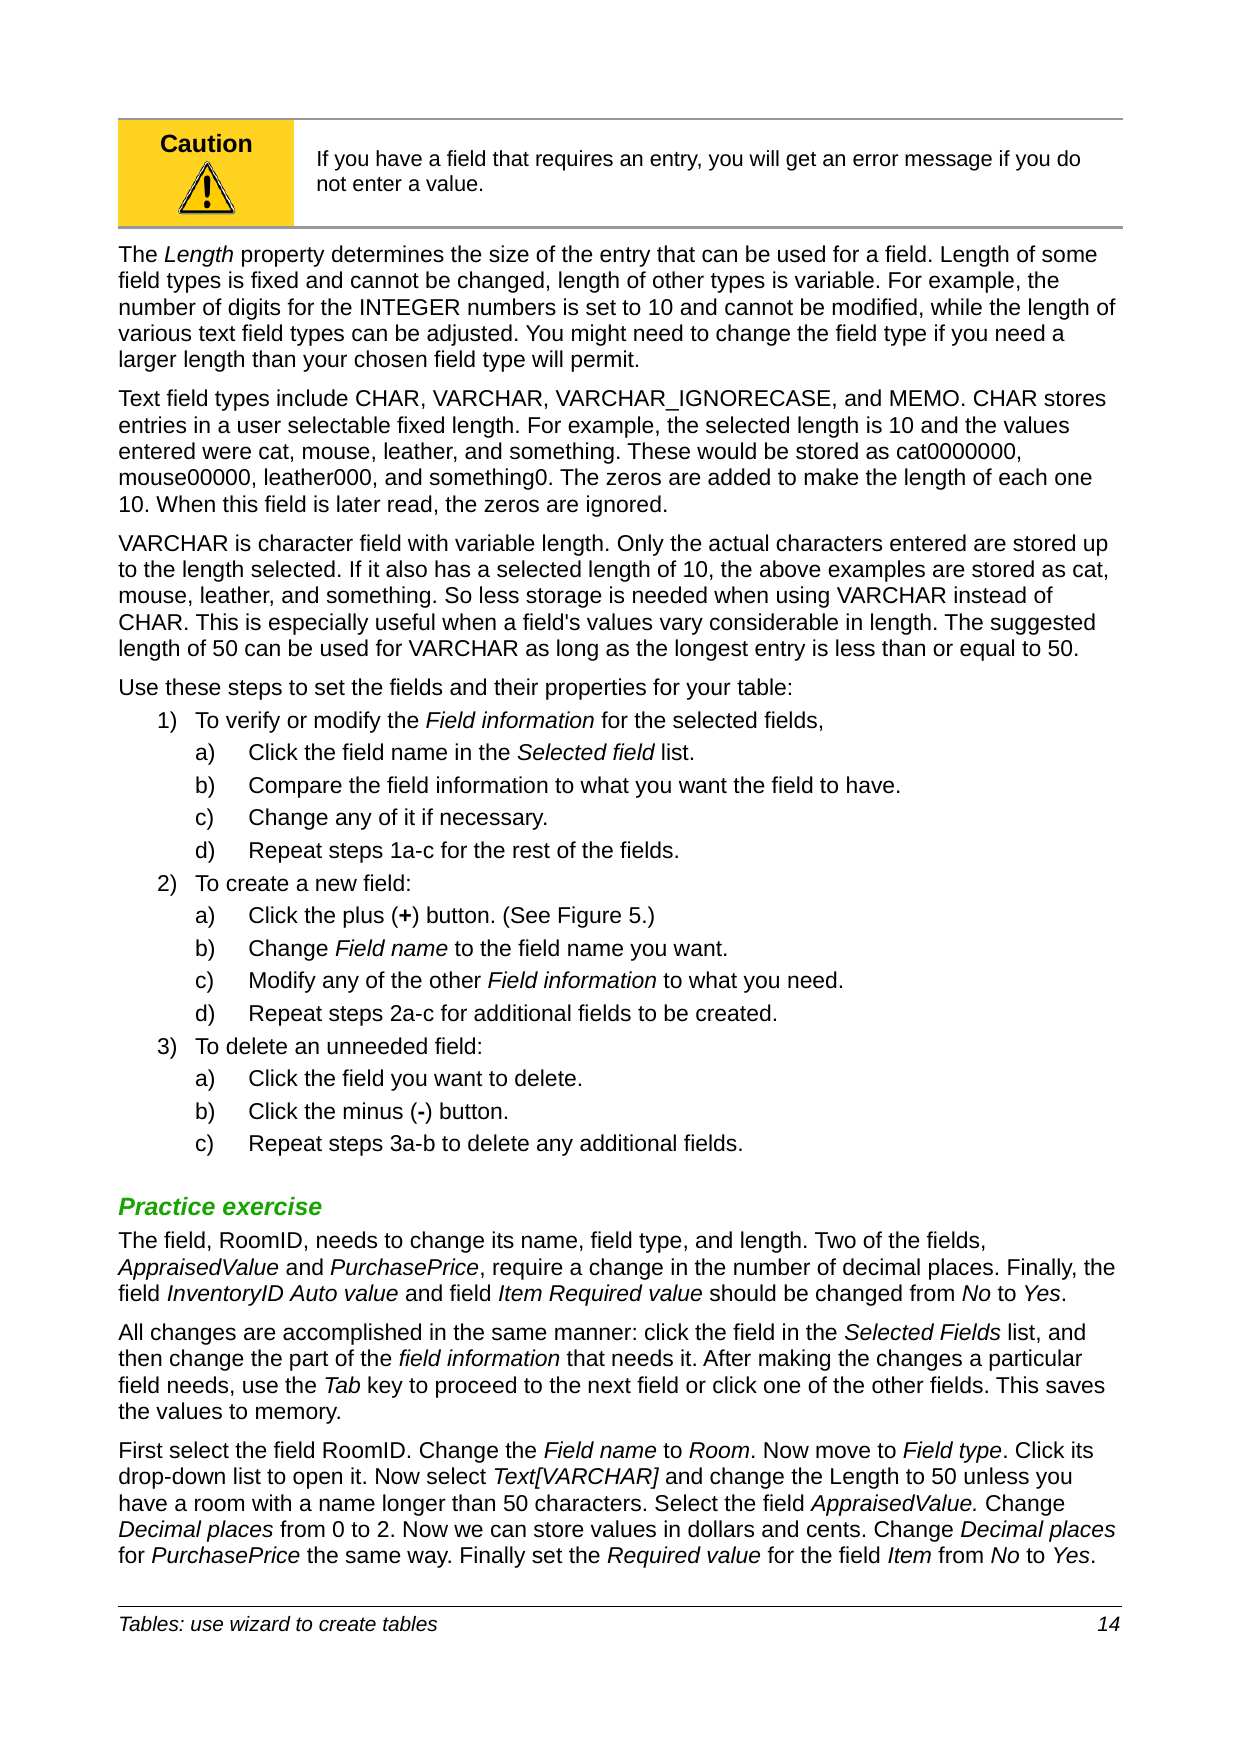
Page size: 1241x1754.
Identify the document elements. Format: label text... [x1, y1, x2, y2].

list Click the plus (+) button. (See Figure 5.) [195, 902, 1122, 928]
list Repeat steps 1a-c for the rest of the fields. [195, 837, 1122, 863]
list Use these steps to set the fields and their properties for your table: [118, 674, 1122, 700]
list Modify any of the other Field information to what you need. [195, 967, 1122, 994]
list Click the field you want to delete. [195, 1065, 1122, 1092]
list Repeat steps 3a-b to delete any additional fields. [195, 1130, 1122, 1157]
list Change any of it if necessary. [195, 804, 1122, 831]
list Click the minus (-) button. [195, 1098, 1122, 1124]
list To delete an unneeded field: [177, 1033, 1122, 1059]
list To create a new field: [177, 869, 1122, 896]
text The Length property determines the size of the entry that can be used for a field. Length of some field types is fixed and cannot be changed, length of other types is variable. For example, the number of digits for the INTEGER numbers is set to 10 and cannot be modified, while the length of various text field types can be adjusted. You might need to change the field type if you need a larger length than your chosen field type will permit. [118, 241, 1122, 373]
text Text field types include CHAR, VARCHAR, VARCHAR_IGNORECASE, and MEMO. CHAR stores entries in a user selectable fixed length. For example, the selected length is 10 and the values entered were cat, mouse, leather, and something. These would be stored as cat0000000, mouse00000, leather000, and something0. The zeros are added to make the length of each one 10. When this field is later read, the zeros are ignored. [118, 385, 1122, 517]
text VARCHAR is character field with variable length. Only the actual characters entered are stored up to the length selected. If it also has a selected length of 10, the above examples are stored as cat, mouse, leather, and something. So less storage is needed when using VARCHAR instead of CHAR. This is especially useful when a field's values vary considerable in length. The suggested length of 50 can be used for VARCHAR as long as the longest entry is less than or equal to 50. [118, 529, 1122, 661]
picture [174, 157, 239, 218]
text First select the field RoomID. Change the Field name to Room. Now move to Field type. Click its drop-down list to open it. Now select Text[VARCHAR] and change the Length to 50 unless you have a room with a name longer than 50 characters. Select the field AppraisedValue. Change Decimal places from 0 to 2. Now we can store values in dollars and cents. Change Decimal places for PurchasePrice the same way. Finally set the Required value for the field Item from No to Yes. [118, 1437, 1122, 1569]
list Repeat steps 2a-c for additional fields to be created. [195, 1000, 1122, 1026]
table_header If you have a field that requires an entry, you will get an error message if you do not enter a value. [295, 120, 1123, 226]
list To verify or modify the Field information for the selected fields, [177, 707, 1122, 733]
text All changes are accomplished in the same manner: click the field in the Selected Fields list, and then change the part of the field information that needs it. After making the changes a particular field needs, use the Tab key to proceed to the next field or click one of the other fields. This saves the values to memory. [118, 1319, 1122, 1424]
table_header Caution [118, 120, 294, 226]
list Compare the field information to what you want the field to have. [195, 772, 1122, 798]
list Click the field name in the Selected field list. [195, 739, 1122, 766]
subtitle Practice exercise [118, 1192, 1122, 1221]
text The field, RoomID, needs to change its name, field type, and length. Two of the fields, AppraisedValue and PurchasePrice, require a change in the number of decimal places. Finally, the field InventoryID Auto value and field Item Required value should be changed from No to Yes. [118, 1227, 1122, 1307]
list Change Field name to the field name you want. [195, 935, 1122, 961]
